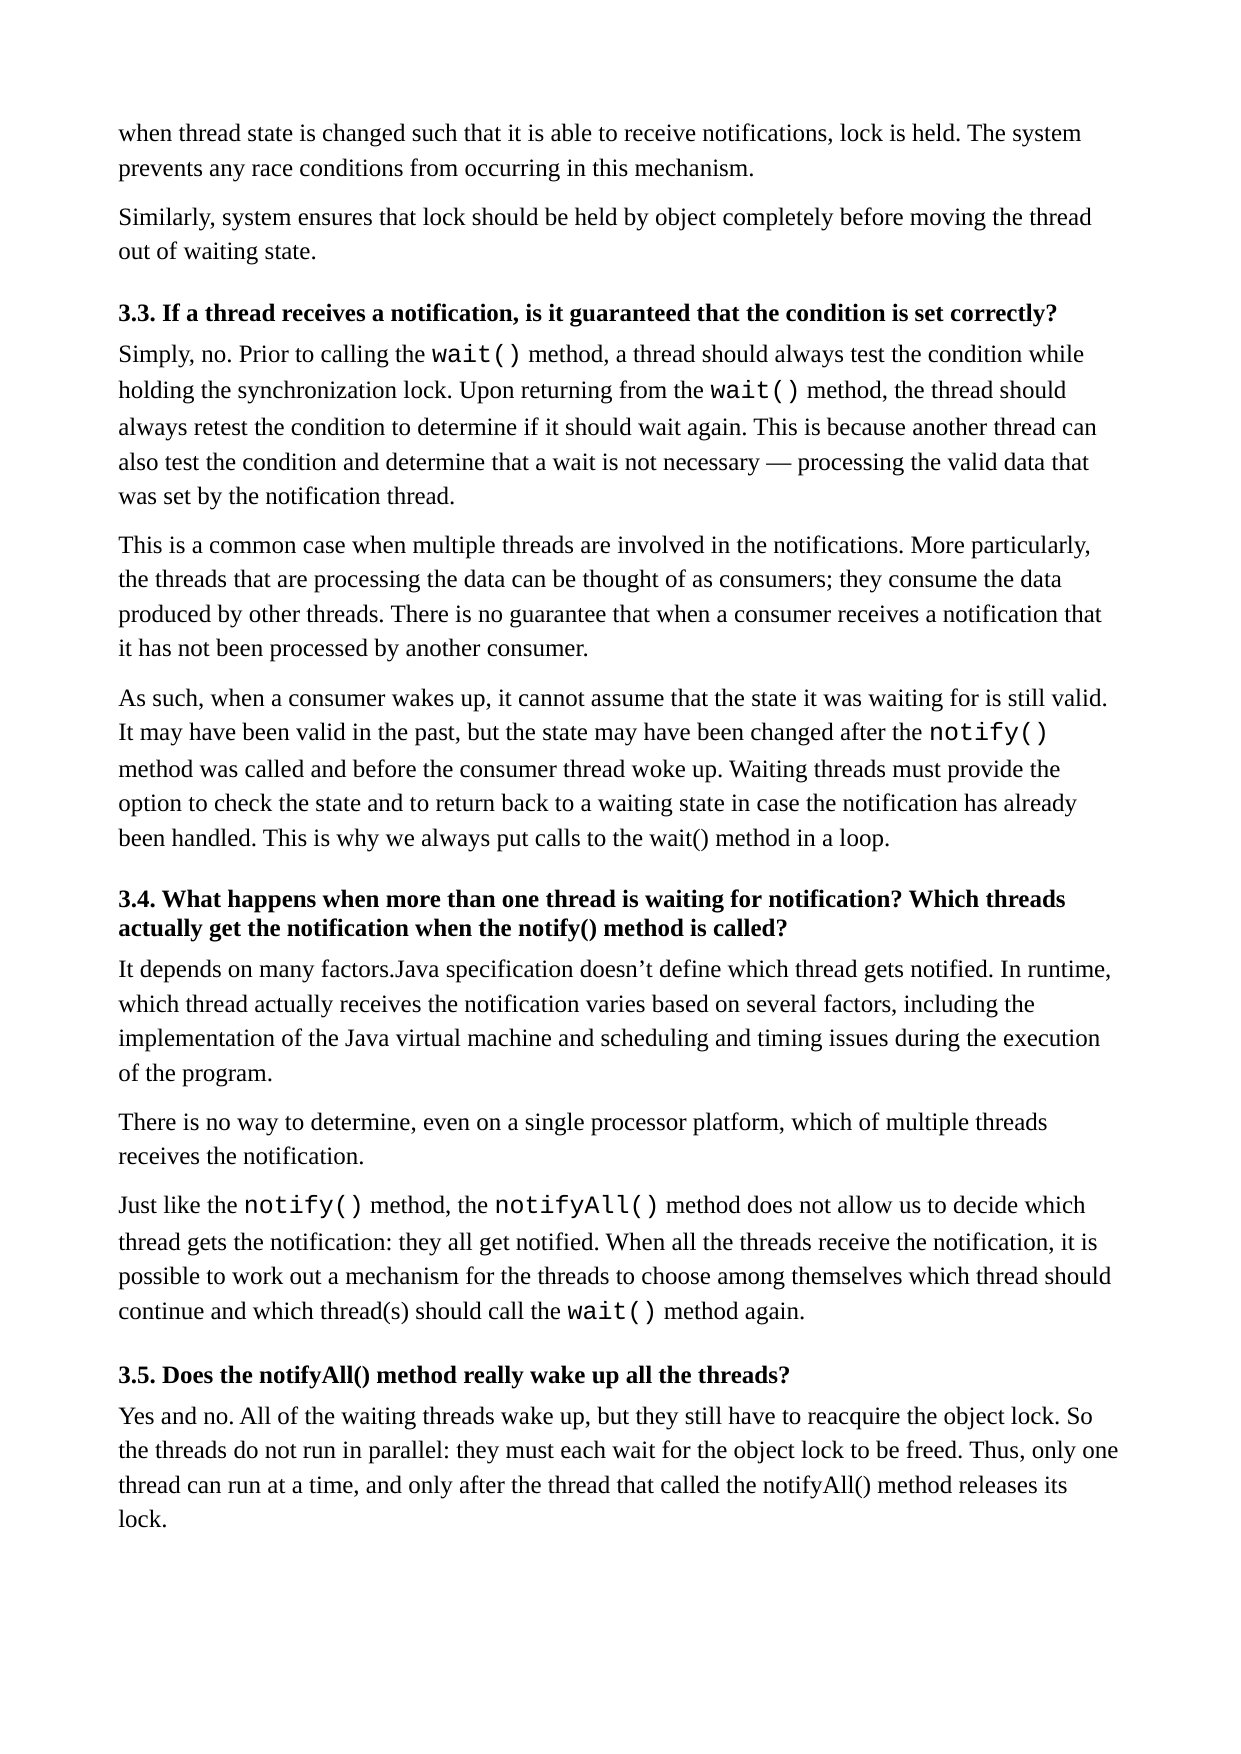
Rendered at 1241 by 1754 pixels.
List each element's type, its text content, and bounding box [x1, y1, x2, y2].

text It depends on many factors.Java specification doesn’t define which thread gets notified. In runtime, which thread actually receives the notification varies based on several factors, including the implementation of the Java virtual machine and scheduling and timing issues during the execution of the program. [118, 954, 1122, 1086]
text Simply, no. Prior to calling the wait() method, a thread should always test the condition while holding the synchronization lock. Upon returning from the wait() method, the thread should always retest the condition to determine if it should wait again. This is because another thread can also test the condition and determine that a wait is not necessary — processing the valid data that was set by the notification thread. [118, 339, 1122, 510]
text There is no way to determine, even on a single processor platform, which of multiple threads receives the notification. [118, 1107, 1122, 1170]
text This is a common case when multiple threads are involved in the notifications. More particularly, the threads that are processing the data can be thought of as consumers; they consume the data produced by other threads. There is no guarantee that when a consumer receives a notification that it has not been processed by another consumer. [118, 530, 1122, 662]
text when thread state is changed such that it is able to receive notifications, lock is held. The system prevents any race conditions from occurring in this mechanism. [118, 118, 1122, 181]
text Just like the notify() method, the notifyAll() method does not allow us to decide which thread gets the notification: they all get notified. When all the threads receive the notification, it is possible to work out a mechanism for the threads to choose among themselves which thread should continue and which thread(s) should call the wait() method again. [118, 1190, 1122, 1327]
text Yes and no. All of the waiting threads wake up, but they still have to reacquire the object lock. So the threads do not run in parallel: they must each wait for the object lock to be freed. Thus, only one thread can run at a time, and only after the thread that called the notifyAll() method releases its lock. [118, 1401, 1122, 1533]
subtitle 3.5. Does the notifyAll() method really wake up all the threads? [118, 1360, 1122, 1388]
text Similarly, system ensures that lock should be held by object completely before moving the thread out of waiting state. [118, 202, 1122, 265]
subtitle 3.4. What happens when more than one thread is waiting for notification? Which threads actually get the notification when the notify() method is called? [118, 884, 1122, 942]
text As such, when a consumer wakes up, it cannot assume that the state it was waiting for is still valid. It may have been valid in the past, but the state may have been changed after the notify() method was called and before the consumer thread woke up. Waiting threads must provide the option to check the state and to return back to a waiting state in case the notification has already been handled. This is why we always put calls to the wait() method in a loop. [118, 683, 1122, 851]
subtitle 3.3. If a thread receives a notification, is it guaranteed that the condition is set correctly? [118, 298, 1122, 326]
